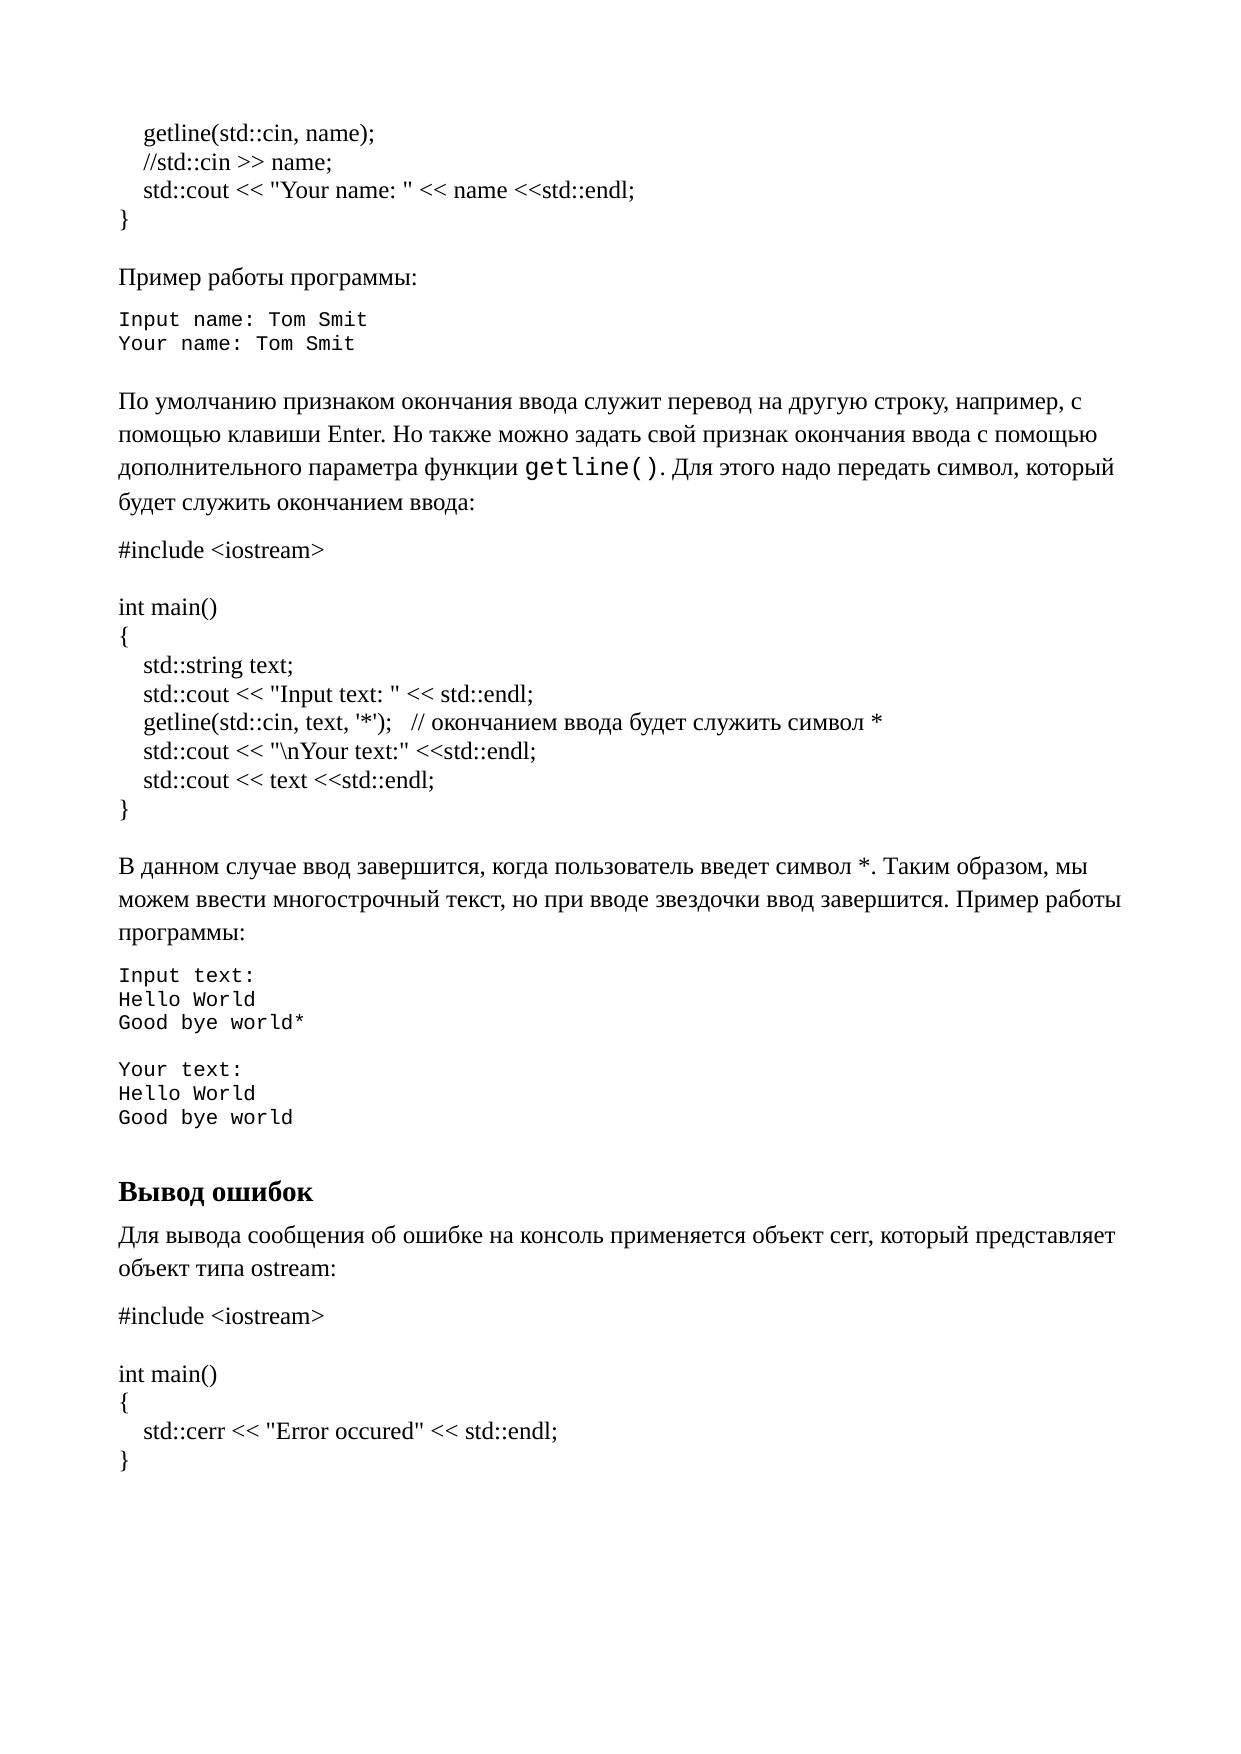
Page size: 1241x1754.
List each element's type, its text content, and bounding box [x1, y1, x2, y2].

subtitle Вывод ошибок [118, 1174, 1122, 1208]
text По умолчанию признаком окончания ввода служит перевод на другую строку, например, с помощью клавиши Enter. Но также можно задать свой признак окончания ввода с помощью дополнительного параметра функции getline(). Для этого надо передать символ, который будет служить окончанием ввода: [118, 386, 1122, 516]
text std::cout << "Your name: " << name <<std::endl; [118, 176, 1122, 204]
text std::cout << "\nYour text:" <<std::endl; [118, 736, 1122, 765]
text std::cerr << "Error occured" << std::endl; [118, 1416, 1122, 1445]
text getline(std::cin, text, '*'); // окончанием ввода будет служить символ * [118, 707, 1122, 736]
text getline(std::cin, name); [118, 118, 1122, 147]
text Пример работы программы: [118, 262, 1122, 291]
text Good bye world* [118, 1012, 1122, 1036]
text } [118, 204, 1122, 233]
text Good bye world [118, 1107, 1122, 1130]
text Input name: Tom Smit [118, 309, 1122, 333]
text Input text: [118, 965, 1122, 988]
text Hello World [118, 988, 1122, 1012]
text { [118, 1387, 1122, 1416]
text Hello World [118, 1083, 1122, 1107]
text int main() [118, 1359, 1122, 1387]
text int main() [118, 592, 1122, 621]
text { [118, 621, 1122, 650]
text std::cout << text <<std::endl; [118, 765, 1122, 794]
text } [118, 1445, 1122, 1474]
text #include <iostream> [118, 1301, 1122, 1330]
text Your text: [118, 1059, 1122, 1083]
text #include <iostream> [118, 535, 1122, 564]
text std::cout << "Input text: " << std::endl; [118, 679, 1122, 707]
text Your name: Tom Smit [118, 333, 1122, 357]
text std::string text; [118, 650, 1122, 679]
text //std::cin >> name; [118, 147, 1122, 176]
text } [118, 794, 1122, 822]
text Для вывода сообщения об ошибке на консоль применяется объект cerr, который представляет объект типа ostream: [118, 1221, 1122, 1282]
text В данном случае ввод завершится, когда пользователь введет символ *. Таким образом, мы можем ввести многострочный текст, но при вводе звездочки ввод завершится. Пример работы программы: [118, 851, 1122, 946]
